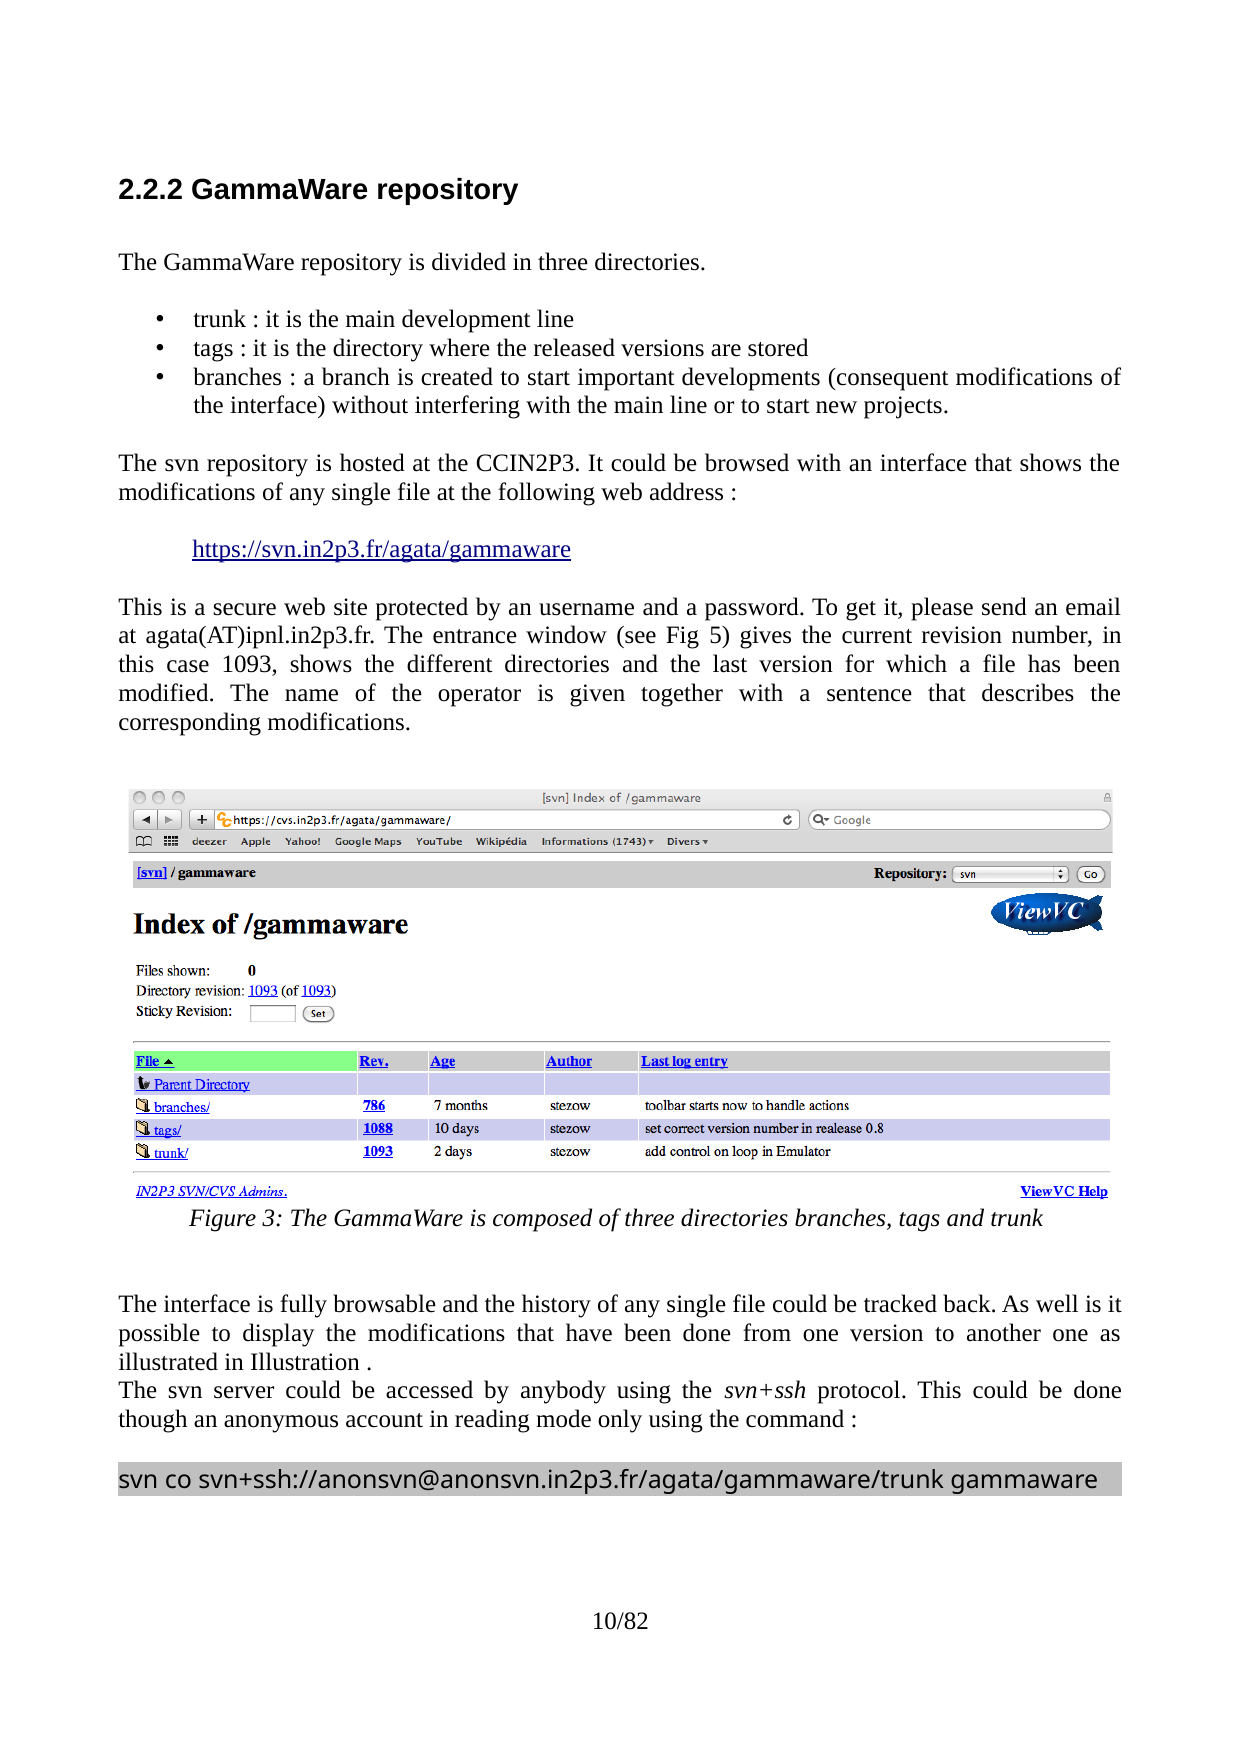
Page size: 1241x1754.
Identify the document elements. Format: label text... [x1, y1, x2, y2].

text The interface is fully browsable and the history of any single file could be tracked back. As well is it possible to display the modifications that have been done from one version to another one as illustrated in Illustration . [118, 1289, 1122, 1375]
list tags : it is the directory where the released versions are stored [156, 333, 1122, 362]
text The svn server could be accessed by anybody using the svn+ssh protocol. This could be done though an anonymous account in reading mode only using the command : [118, 1375, 1122, 1433]
text This is a secure web site protected by an username and a password. To get it, please send an email at agata(AT)ipnl.in2p3.fr. The entrance window (see Fig 5) gives the current revision number, in this case 1093, shows the different directories and the last version for which a file has been modified. The name of the operator is given together with a sentence that describes the corresponding modifications. [118, 592, 1122, 735]
list trunk : it is the main development line [156, 304, 1122, 333]
text The GammaWare repository is divided in three directories. [118, 247, 1122, 275]
text Figure 3: The GammaWare is composed of three directories branches, tags and trunk [128, 1203, 1112, 1232]
subtitle 2.2.2 GammaWare repository [118, 172, 1122, 205]
list branches : a branch is created to start important developments (consequent modifications of the interface) without interfering with the main line or to start new projects. [156, 362, 1122, 419]
text https://svn.in2p3.fr/agata/gammaware [118, 534, 1122, 563]
picture [128, 789, 1113, 1203]
text svn co svn+ssh://anonsvn@anonsvn.in2p3.fr/agata/gammaware/trunk gammaware [118, 1462, 1122, 1496]
text The svn repository is hosted at the CCIN2P3. It could be browsed with an interface that shows the modifications of any single file at the following web address : [118, 448, 1122, 505]
